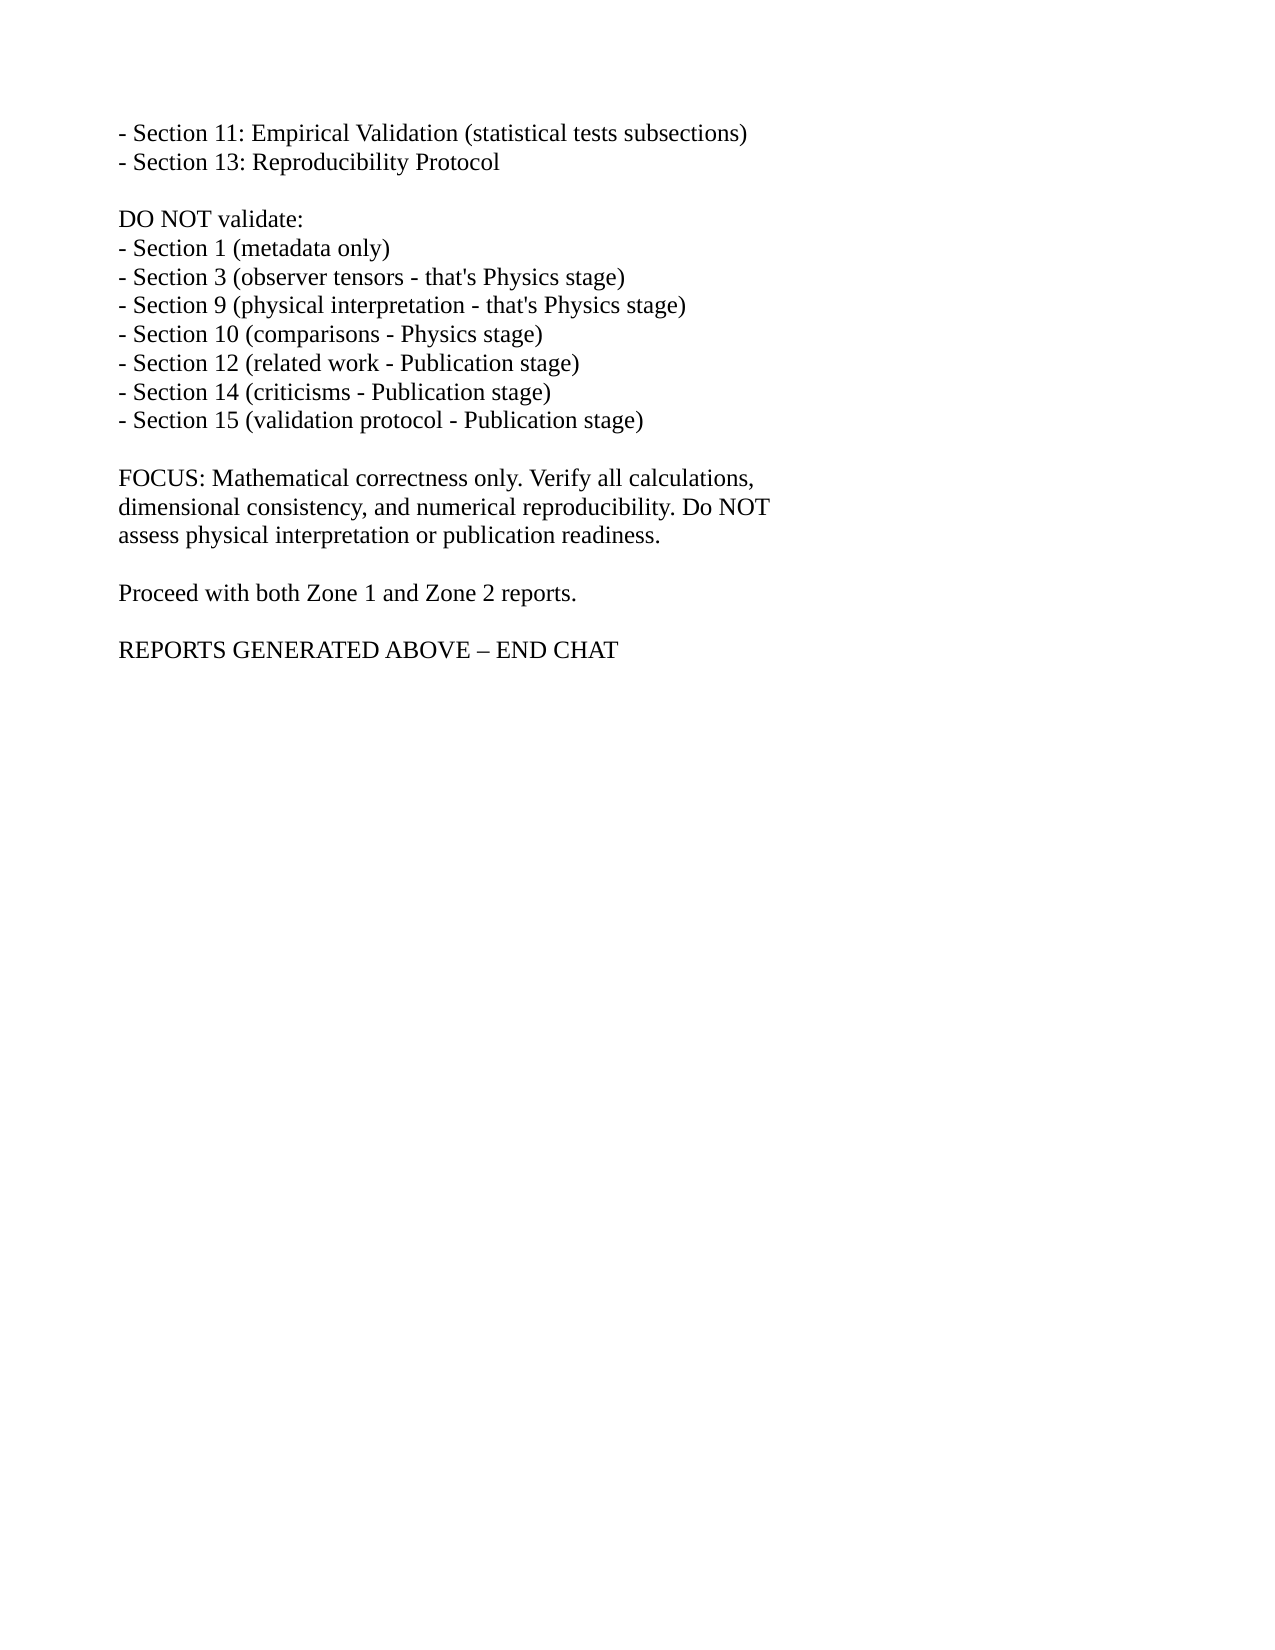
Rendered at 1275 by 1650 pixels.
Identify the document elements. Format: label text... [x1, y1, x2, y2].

text - Section 9 (physical interpretation - that's Physics stage) [118, 291, 1157, 319]
text - Section 1 (metadata only) [118, 233, 1157, 262]
text - Section 14 (criticisms - Publication stage) [118, 377, 1157, 406]
text assess physical interpretation or publication readiness. [118, 521, 1157, 549]
text - Section 11: Empirical Validation (statistical tests subsections) [118, 118, 1157, 147]
text - Section 3 (observer tensors - that's Physics stage) [118, 262, 1157, 291]
text Proceed with both Zone 1 and Zone 2 reports. REPORTS GENERATED ABOVE – END CHAT [118, 578, 1157, 664]
text - Section 10 (comparisons - Physics stage) [118, 319, 1157, 348]
text - Section 13: Reproducibility Protocol [118, 147, 1157, 176]
text DO NOT validate: [118, 204, 1157, 233]
text FOCUS: Mathematical correctness only. Verify all calculations, [118, 463, 1157, 492]
text - Section 15 (validation protocol - Publication stage) [118, 406, 1157, 434]
text dimensional consistency, and numerical reproducibility. Do NOT [118, 492, 1157, 521]
text - Section 12 (related work - Publication stage) [118, 348, 1157, 377]
